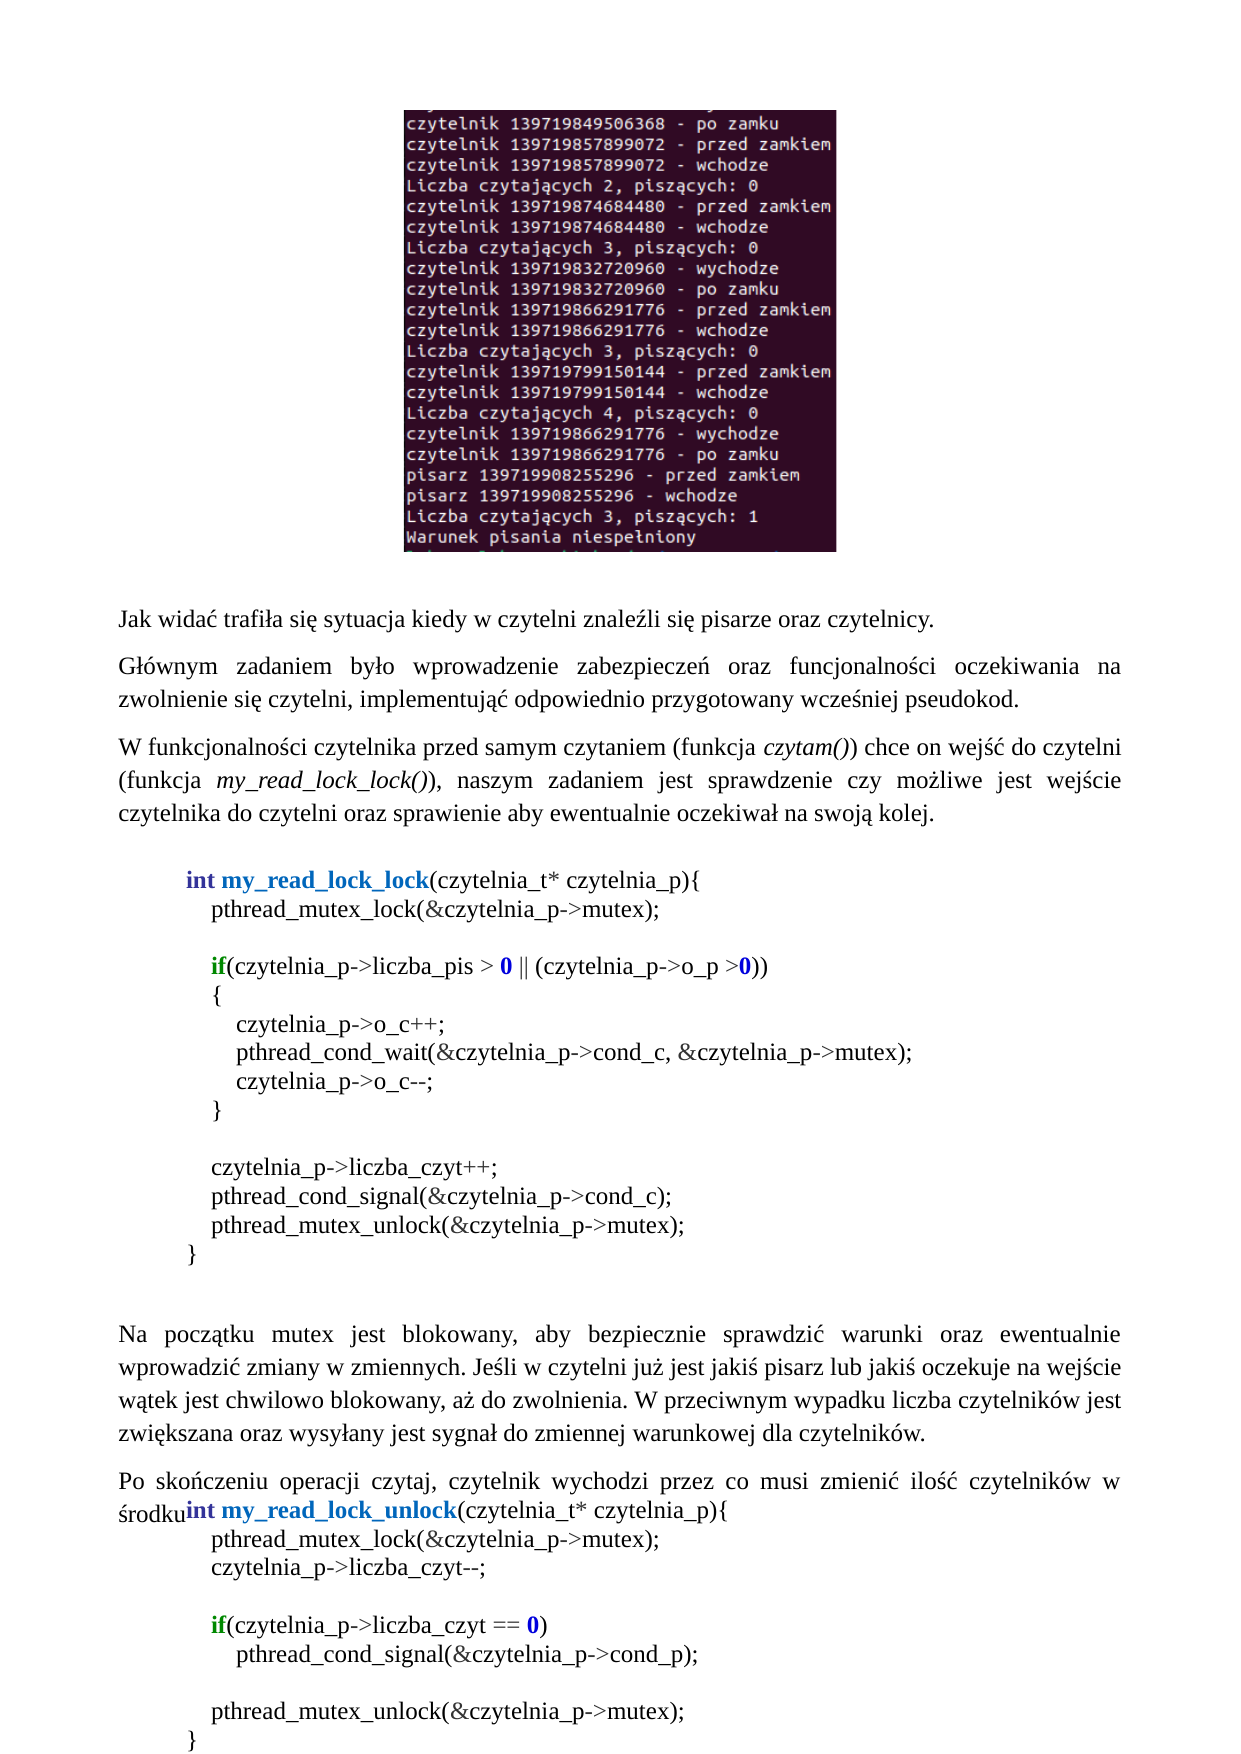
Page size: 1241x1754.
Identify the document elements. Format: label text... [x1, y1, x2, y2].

text Głównym zadaniem było wprowadzenie zabezpieczeń oraz funcjonalności oczekiwania na zwolnienie się czytelni, implementująć odpowiednio przygotowany wcześniej pseudokod. [118, 651, 1122, 713]
text Na początku mutex jest blokowany, aby bezpiecznie sprawdzić warunki oraz ewentualnie wprowadzić zmiany w zmiennych. Jeśli w czytelni już jest jakiś pisarz lub jakiś oczekuje na wejście wątek jest chwilowo blokowany, aż do zwolnienia. W przeciwnym wypadku liczba czytelników jest zwiększana oraz wysyłany jest sygnał do zmiennej warunkowej dla czytelników. [118, 1319, 1122, 1447]
text Po skończeniu operacji czytaj, czytelnik wychodzi przez co musi zmienić ilość czytelników w środku. [118, 1466, 1122, 1528]
picture [403, 110, 837, 552]
text W funkcjonalności czytelnika przed samym czytaniem (funkcja czytam()) chce on wejść do czytelni (funkcja my_read_lock_lock()), naszym zadaniem jest sprawdzenie czy możliwe jest wejście czytelnika do czytelni oraz sprawienie aby ewentualnie oczekiwał na swoją kolej. [118, 732, 1122, 827]
text Jak widać trafiła się sytuacja kiedy w czytelni znaleźli się pisarze oraz czytelnicy. [118, 604, 1122, 633]
